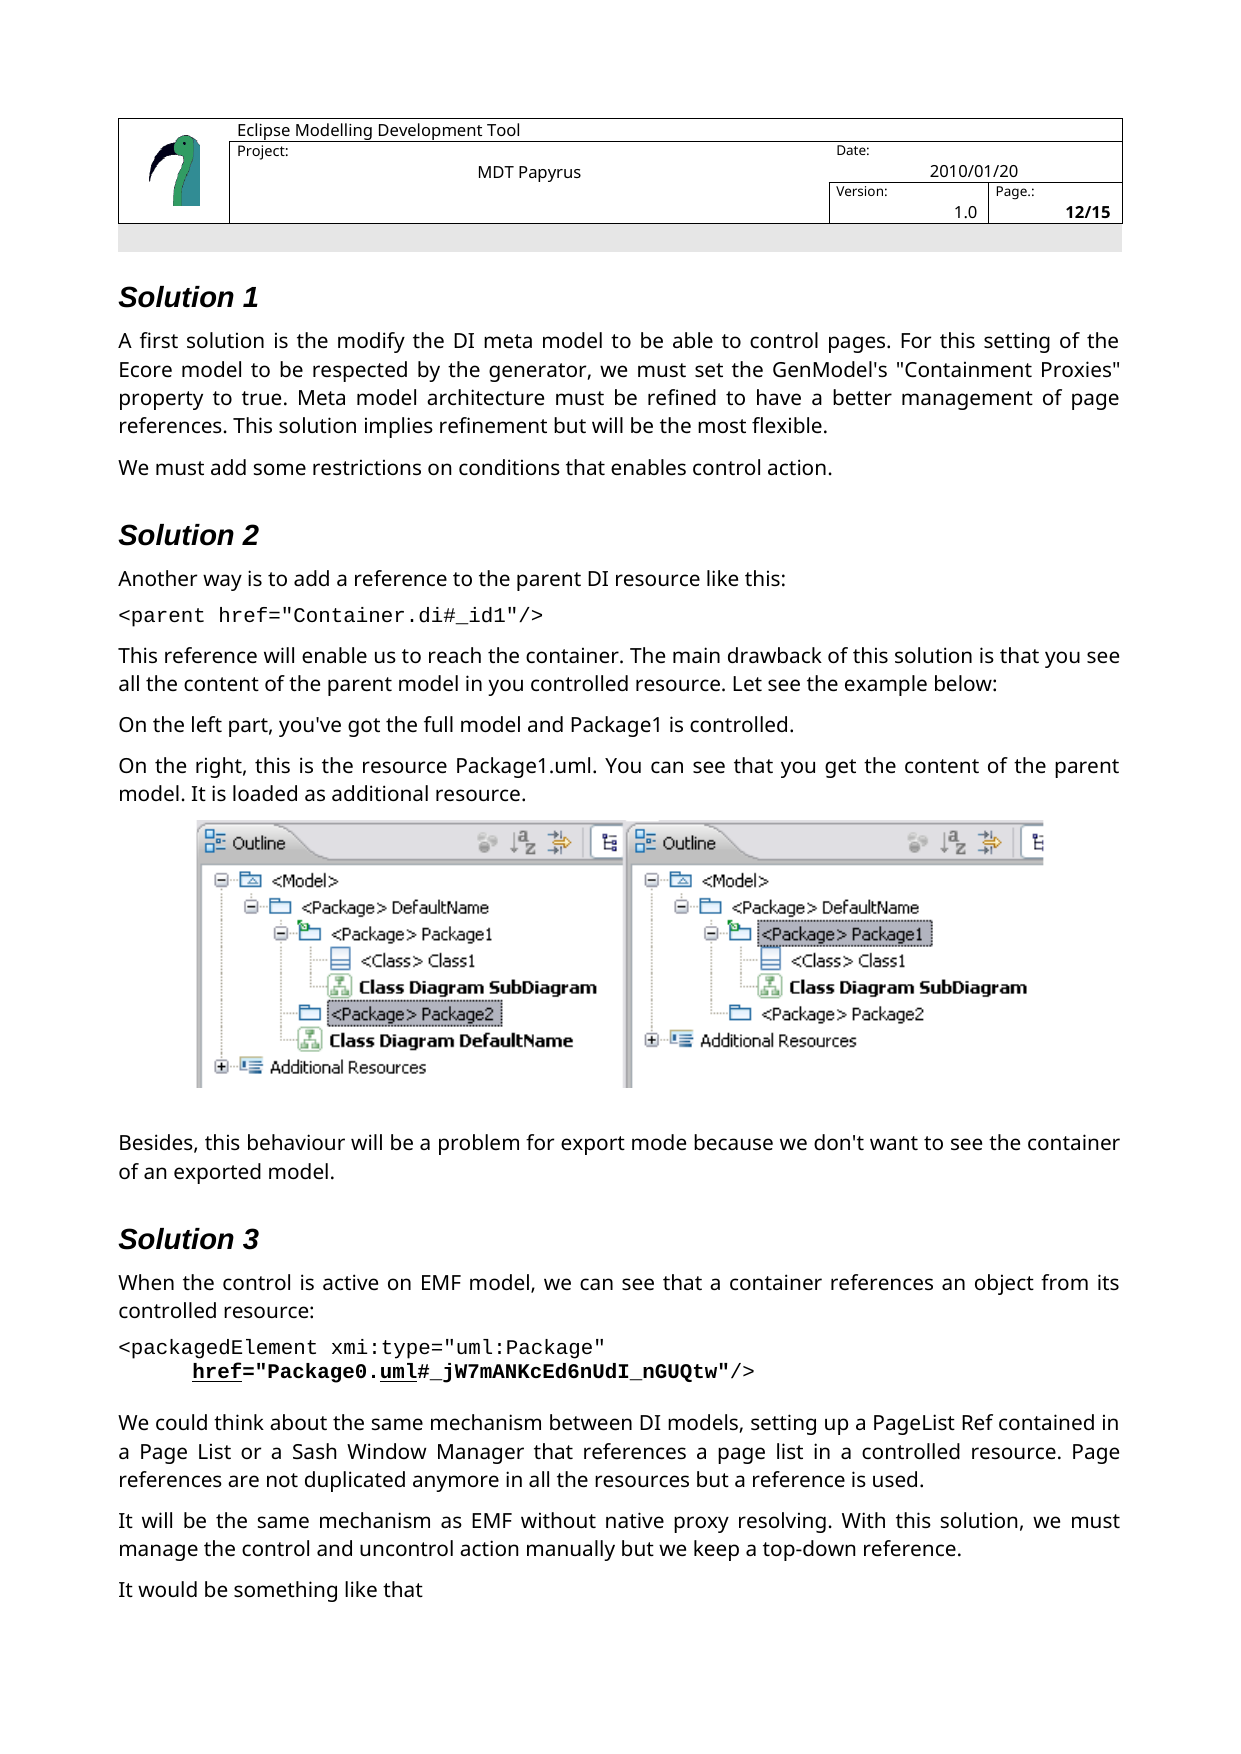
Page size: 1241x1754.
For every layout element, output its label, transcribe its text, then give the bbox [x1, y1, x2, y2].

text Besides, this behaviour will be a problem for export mode because we don't want to see the container of an exported model. [118, 1128, 1122, 1185]
text When the control is active on EMF model, we can see that a container references an object from its controlled resource: [118, 1268, 1122, 1325]
text Another way is to add a reference to the parent DI resource like this: [118, 564, 1122, 592]
text On the left part, you've got the full model and Package1 is controlled. [118, 710, 1122, 738]
subtitle Solution 1 [118, 281, 1122, 314]
subtitle Solution 2 [118, 518, 1122, 551]
picture [147, 133, 201, 209]
text This reference will enable us to reach the container. The main drawback of this solution is that you see all the content of the parent model in you controlled resource. Let see the example below: [118, 641, 1122, 698]
text On the right, this is the resource Package1.uml. You can see that you get the content of the parent model. It is loaded as additional resource. [118, 751, 1122, 808]
text <parent href="Container.di#_id1"/> [118, 604, 1122, 628]
text <packagedElement xmi:type="uml:Package" href="Package0.uml#_jW7mANKcEd6nUdI_nGUQtw"/> [118, 1337, 1122, 1385]
text It would be something like that [118, 1576, 1122, 1604]
subtitle Solution 3 [118, 1223, 1122, 1256]
text We must add some restrictions on conditions that enables control action. [118, 453, 1122, 481]
picture [196, 820, 1044, 1088]
text We could think about the same mechanism between DI models, setting up a PageList Ref contained in a Page List or a Sash Window Manager that references a page list in a controlled resource. Page references are not duplicated anymore in all the resources but a reference is used. [118, 1408, 1122, 1494]
text It will be the same mechanism as EMF without native proxy resolving. With this solution, we must manage the control and uncontrol action manually but we keep a top-down reference. [118, 1506, 1122, 1563]
text A first solution is the modify the DI meta model to be able to control pages. For this setting of the Ecore model to be respected by the generator, we must set the GenModel's "Containment Proxies" property to true. Meta model architecture must be refined to have a better management of page references. This solution implies refinement but will be the most flexible. [118, 326, 1122, 440]
